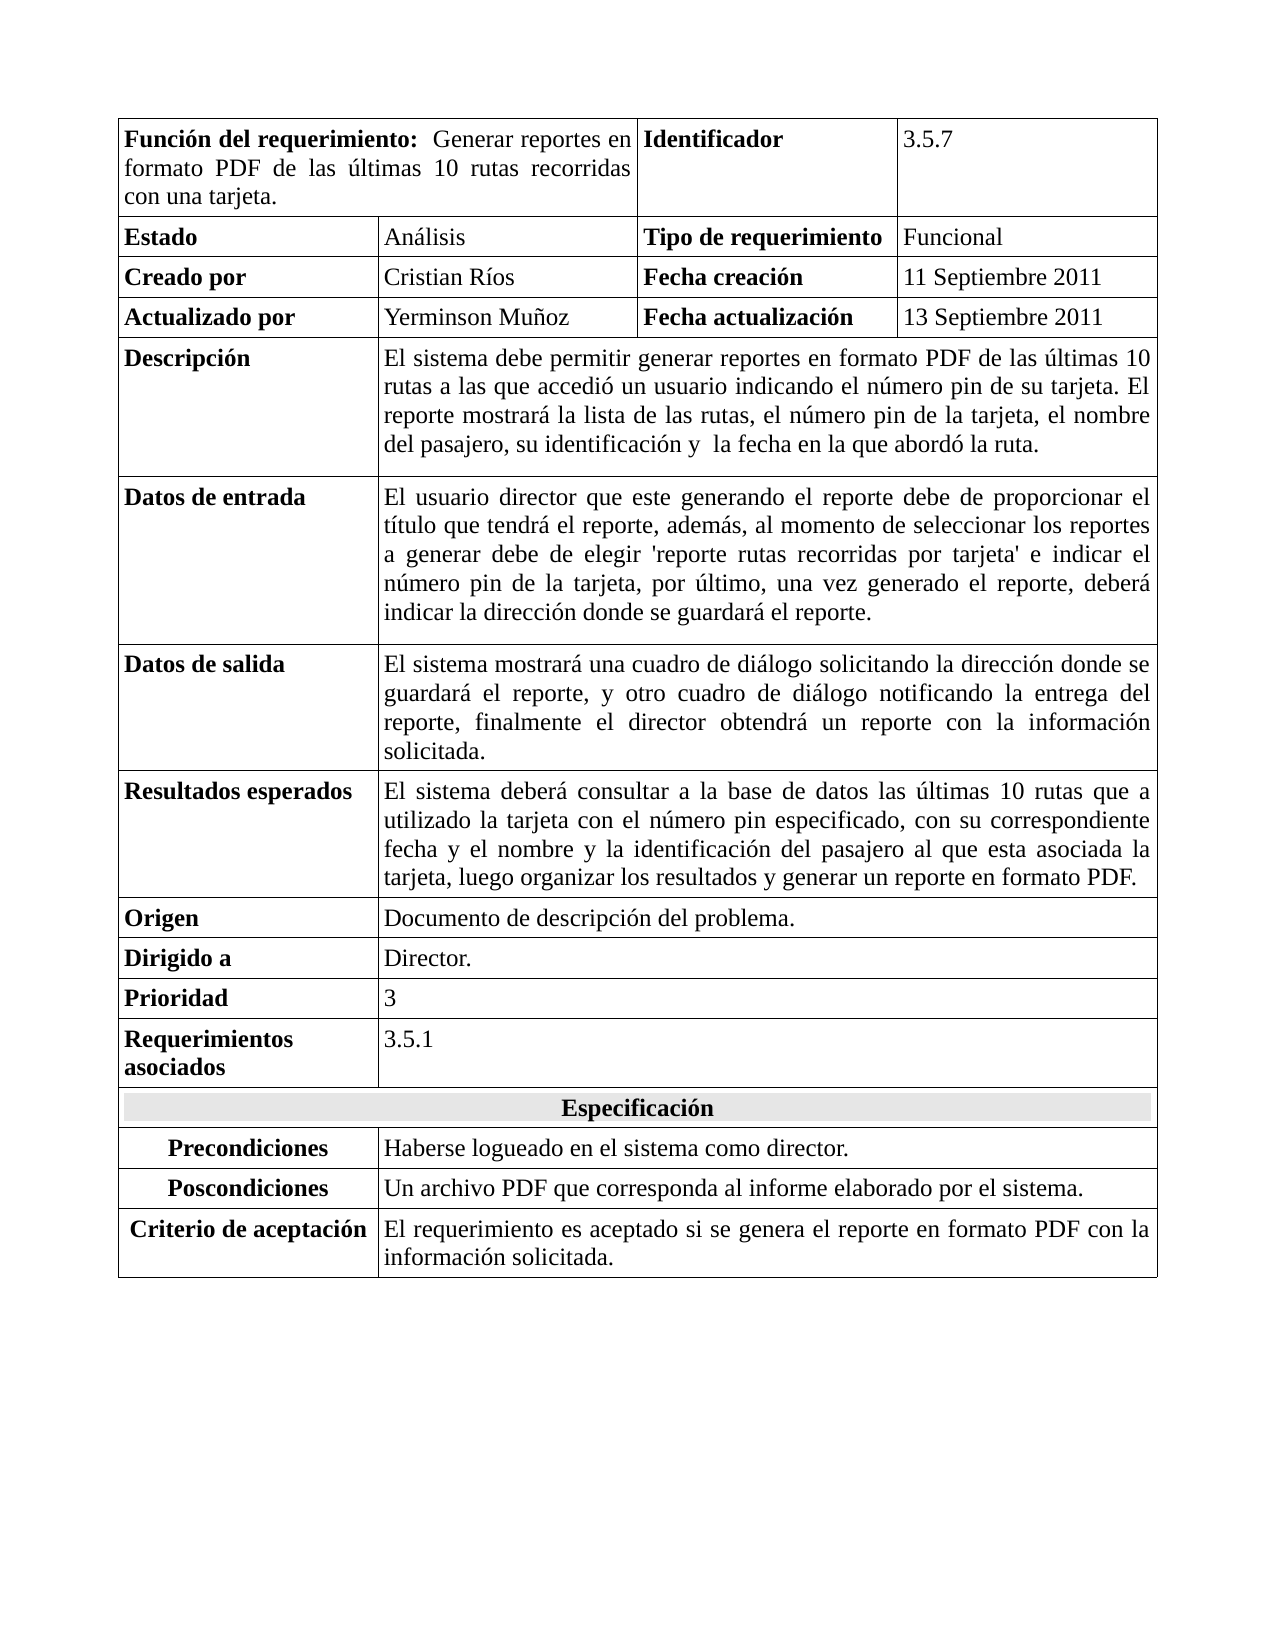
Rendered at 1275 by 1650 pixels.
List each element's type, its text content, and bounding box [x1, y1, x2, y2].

table_cell Datos de salida [119, 645, 378, 770]
table_cell Un archivo PDF que corresponda al informe elaborado por el sistema. [379, 1169, 1157, 1208]
table_cell El sistema deberá consultar a la base de datos las últimas 10 rutas que a utilizado la tarjeta con el número pin especificado, con su correspondiente fecha y el nombre y la identificación del pasajero al que esta asociada la tarjeta, luego organizar los resultados y generar un reporte en formato PDF. [379, 771, 1157, 897]
table_cell 3.5.1 [379, 1019, 1157, 1087]
table_cell Fecha creación [638, 257, 897, 297]
table_cell Funcional [898, 217, 1157, 256]
table_cell Documento de descripción del problema. [379, 898, 1157, 937]
table_cell Creado por [119, 257, 378, 297]
table_cell Prioridad [119, 979, 378, 1018]
table_cell Yerminson Muñoz [379, 298, 637, 337]
table_header Función del requerimiento: Generar reportes en formato PDF de las últimas 10 rutas recorridas con una tarjeta. [119, 119, 637, 216]
table_cell Precondiciones [119, 1128, 378, 1167]
table_cell Requerimientos asociados [119, 1019, 378, 1087]
table_cell Datos de entrada [119, 477, 378, 644]
table_cell Director. [379, 938, 1157, 977]
table_cell Dirigido a [119, 938, 378, 977]
table_cell El requerimiento es aceptado si se genera el reporte en formato PDF con la información solicitada. [379, 1209, 1157, 1277]
table_header 3.5.7 [898, 119, 1157, 216]
table_cell Descripción [119, 338, 378, 476]
table_cell Resultados esperados [119, 771, 378, 897]
table_cell 3 [379, 979, 1157, 1018]
table_cell Origen [119, 898, 378, 937]
table_cell Poscondiciones [119, 1169, 378, 1208]
table_cell El sistema debe permitir generar reportes en formato PDF de las últimas 10 rutas a las que accedió un usuario indicando el número pin de su tarjeta. El reporte mostrará la lista de las rutas, el número pin de la tarjeta, el nombre del pasajero, su identificación y la fecha en la que abordó la ruta. [379, 338, 1157, 476]
table_cell Actualizado por [119, 298, 378, 337]
table_cell Cristian Ríos [379, 257, 637, 297]
table_cell Análisis [379, 217, 637, 256]
table_cell Estado [119, 217, 378, 256]
table_cell Especificación [119, 1088, 1157, 1127]
table_cell El sistema mostrará una cuadro de diálogo solicitando la dirección donde se guardará el reporte, y otro cuadro de diálogo notificando la entrega del reporte, finalmente el director obtendrá un reporte con la información solicitada. [379, 645, 1157, 770]
table_header Identificador [638, 119, 897, 216]
table_cell El usuario director que este generando el reporte debe de proporcionar el título que tendrá el reporte, además, al momento de seleccionar los reportes a generar debe de elegir 'reporte rutas recorridas por tarjeta' e indicar el número pin de la tarjeta, por último, una vez generado el reporte, deberá indicar la dirección donde se guardará el reporte. [379, 477, 1157, 644]
table_cell 11 Septiembre 2011 [898, 257, 1157, 297]
table_cell Fecha actualización [638, 298, 897, 337]
table_cell 13 Septiembre 2011 [898, 298, 1157, 337]
table_cell Tipo de requerimiento [638, 217, 897, 256]
table_cell Haberse logueado en el sistema como director. [379, 1128, 1157, 1167]
table_cell Criterio de aceptación [119, 1209, 378, 1277]
